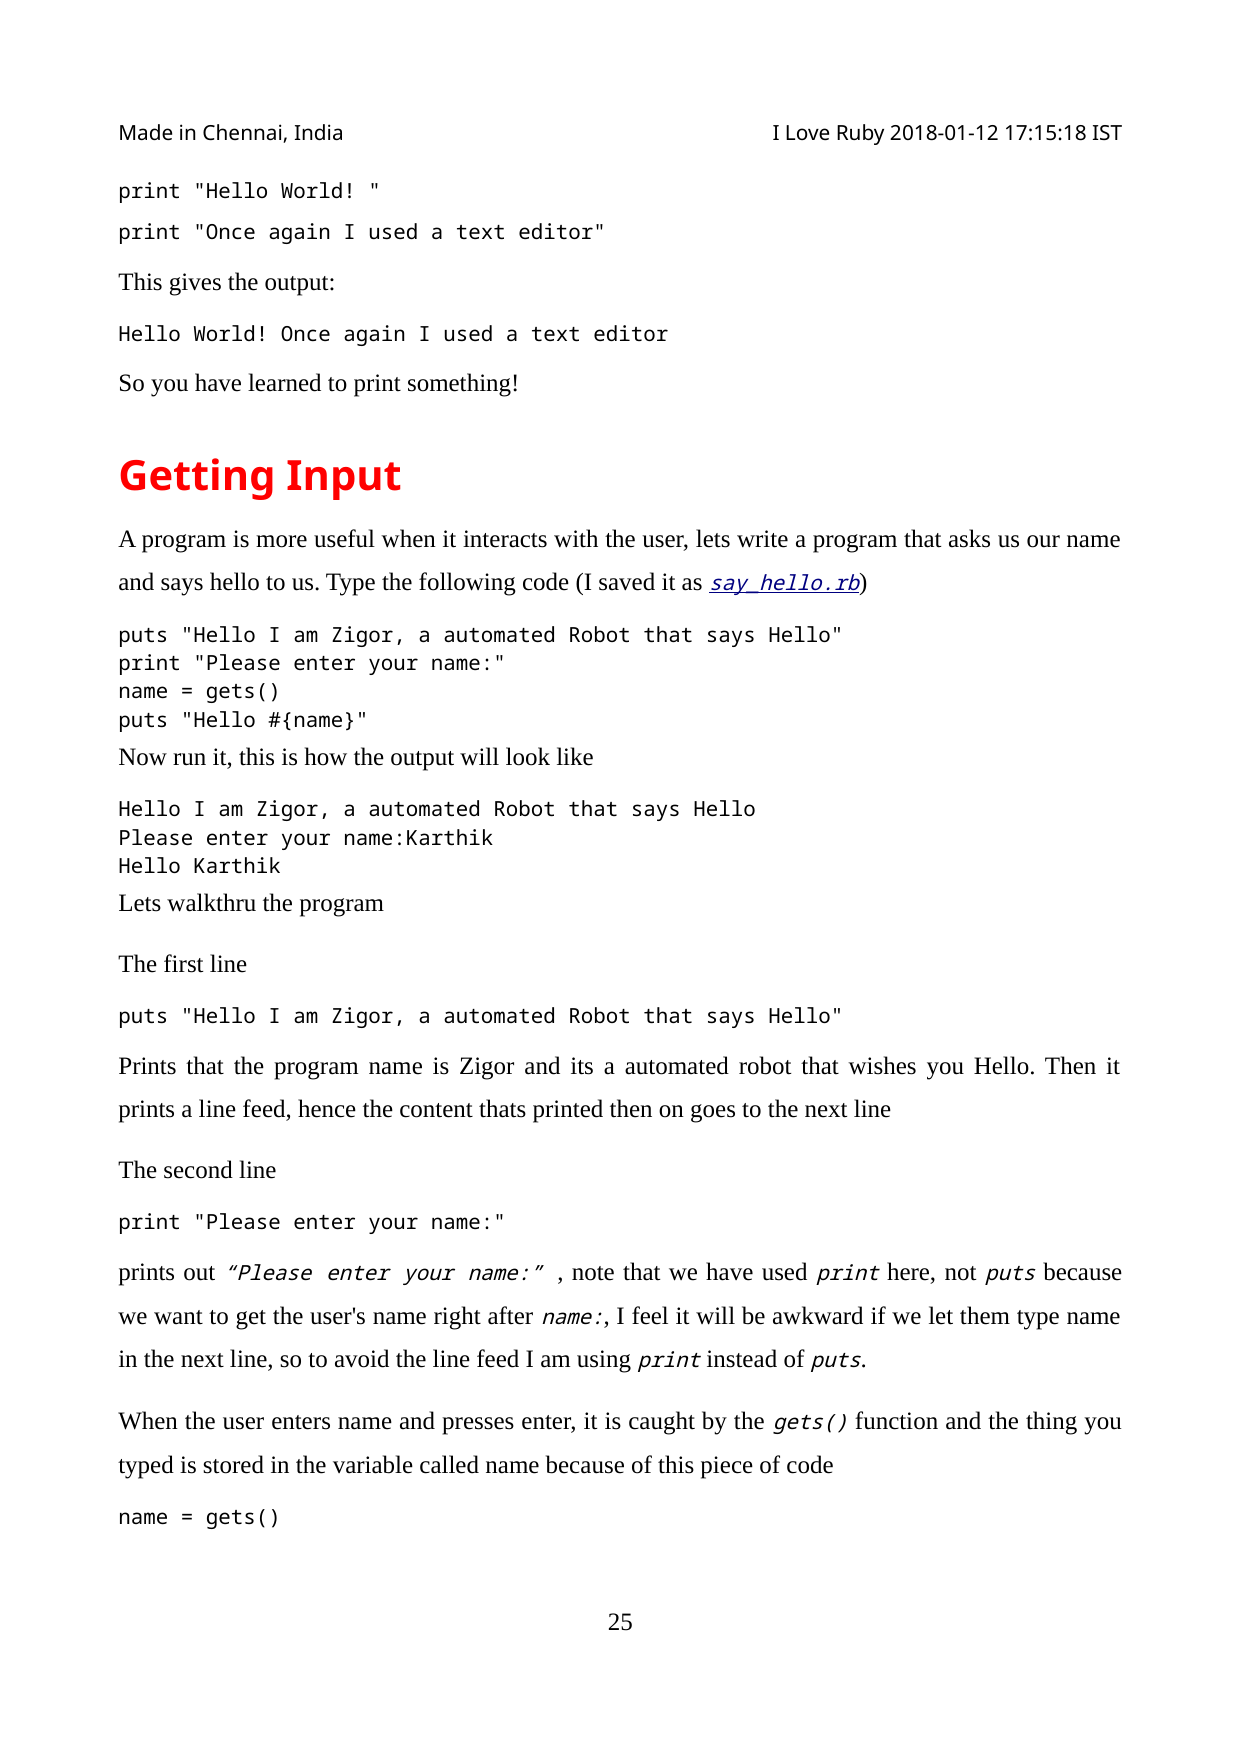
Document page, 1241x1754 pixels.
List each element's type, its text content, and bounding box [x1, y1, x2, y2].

text Hello World! Once again I used a text editor [118, 319, 1122, 347]
text This gives the output: [118, 267, 1122, 296]
text print "Please enter your name:" [118, 648, 1122, 677]
text name = gets() [118, 1502, 1122, 1531]
text print "Please enter your name:" [118, 1207, 1122, 1236]
text Prints that the program name is Zigor and its a automated robot that wishes you Hello. Then it prints a line feed, hence the content thats printed then on goes to the next line [118, 1051, 1122, 1123]
text When the user enters name and presses enter, it is caught by the gets() function and the thing you typed is stored in the variable called name because of this piece of code [118, 1406, 1122, 1479]
text print "Hello World! " [118, 176, 1122, 204]
text puts "Hello I am Zigor, a automated Robot that says Hello" [118, 620, 1122, 648]
text name = gets() [118, 677, 1122, 705]
text puts "Hello I am Zigor, a automated Robot that says Hello" [118, 1001, 1122, 1030]
text The first line [118, 949, 1122, 978]
text So you have learned to print something! [118, 368, 1122, 397]
text Hello Karthik [118, 851, 1122, 880]
text prints out “Please enter your name:” , note that we have used print here, not puts because we want to get the user's name right after name:, I feel it will be awkward if we let them type name in the next line, so to avoid the line feed I am using print instead of puts. [118, 1257, 1122, 1374]
text puts "Hello #{name}" [118, 705, 1122, 733]
text Please enter your name:Karthik [118, 823, 1122, 851]
text The second line [118, 1155, 1122, 1184]
text print "Once again I used a text editor" [118, 217, 1122, 245]
subtitle Getting Input [118, 446, 1122, 502]
text A program is more useful when it interacts with the user, lets write a program that asks us our name and says hello to us. Type the following code (I saved it as say_hello.rb) [118, 524, 1122, 596]
text Now run it, this is how the output will look like [118, 742, 1122, 771]
text Hello I am Zigor, a automated Robot that says Hello [118, 794, 1122, 823]
text Lets walkthru the program [118, 888, 1122, 917]
